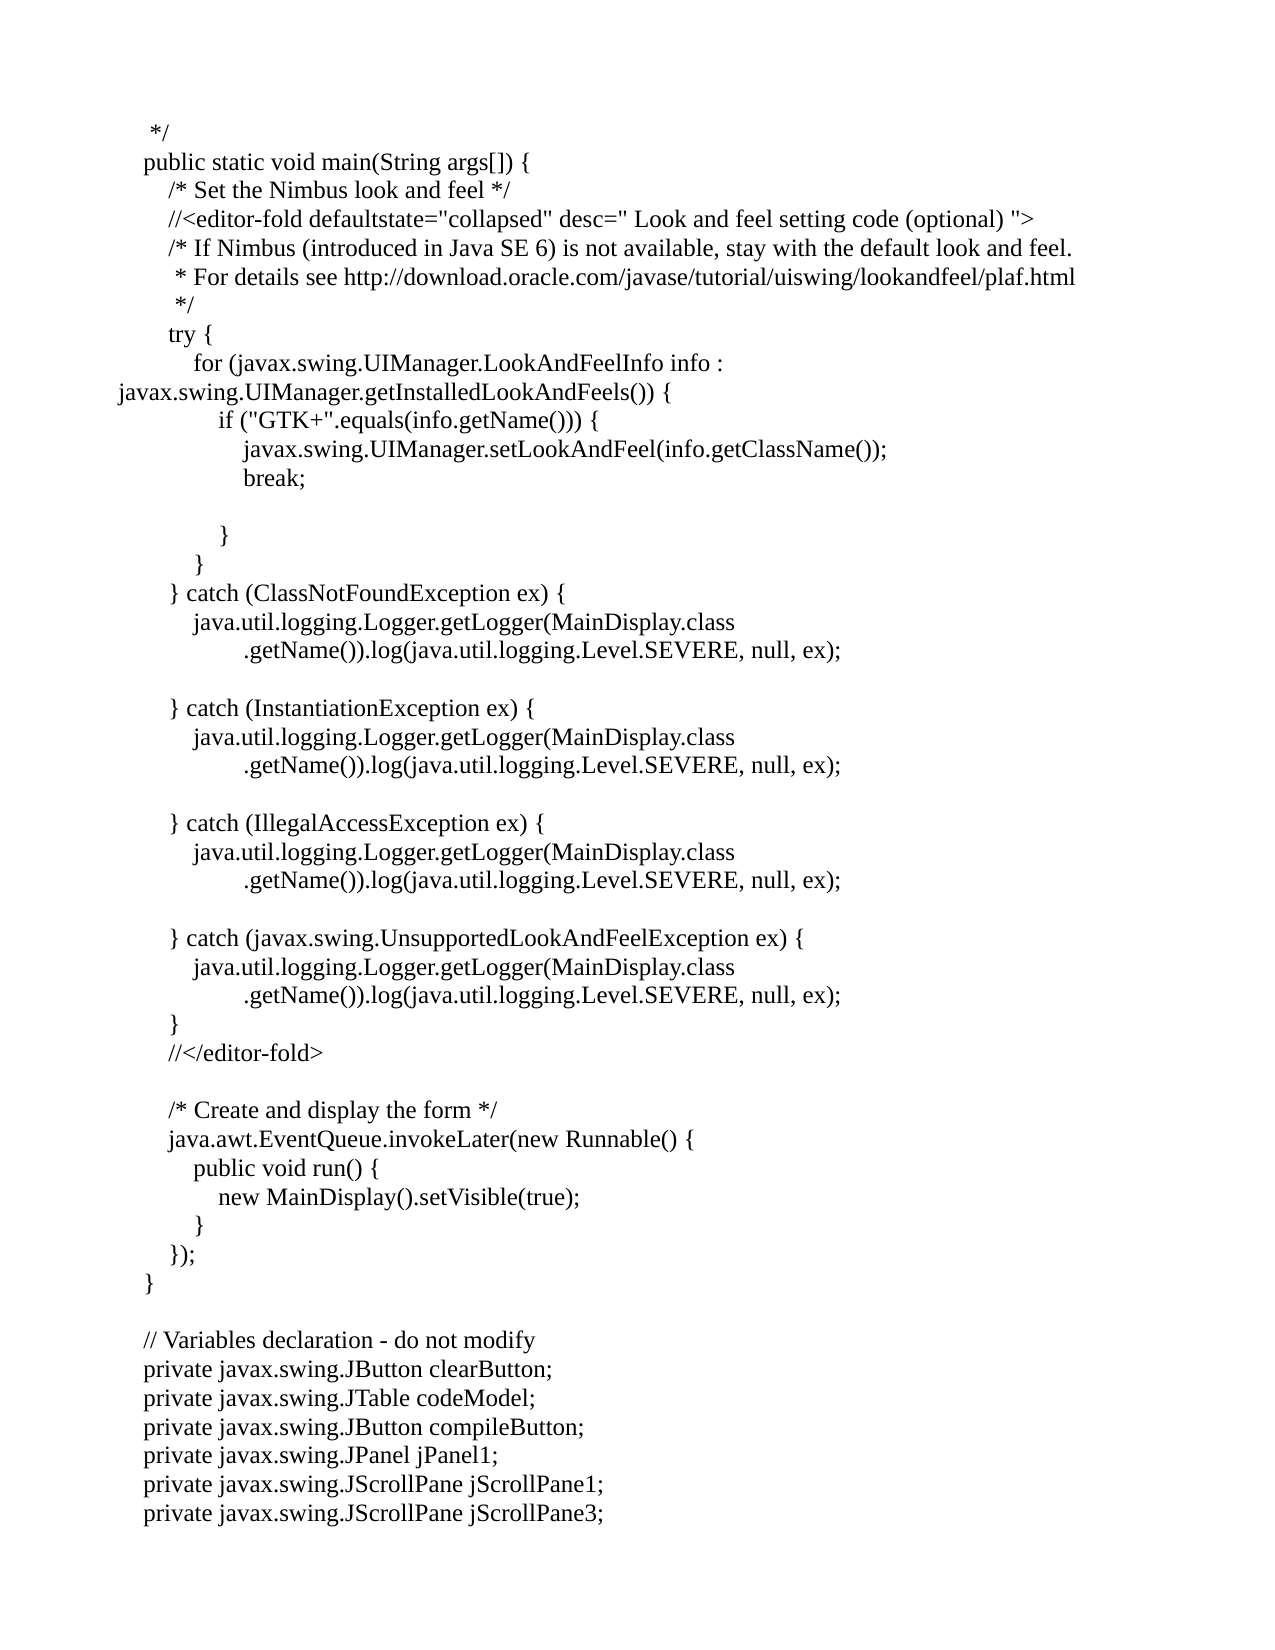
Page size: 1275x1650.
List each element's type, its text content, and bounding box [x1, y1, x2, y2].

text public void run() { [118, 1153, 1157, 1182]
text } catch (javax.swing.UnsupportedLookAndFeelException ex) { [118, 923, 1157, 952]
text /* Create and display the form */ [118, 1096, 1157, 1124]
text for (javax.swing.UIManager.LookAndFeelInfo info : javax.swing.UIManager.getInstalledLookAndFeels()) { [118, 348, 1157, 406]
text //<editor-fold defaultstate="collapsed" desc=" Look and feel setting code (optional) "> [118, 204, 1157, 233]
text private javax.swing.JButton compileButton; [118, 1412, 1157, 1441]
text private javax.swing.JPanel jPanel1; [118, 1441, 1157, 1469]
text private javax.swing.JScrollPane jScrollPane3; [118, 1498, 1157, 1527]
text /* If Nimbus (introduced in Java SE 6) is not available, stay with the default look and feel. [118, 233, 1157, 262]
text // Variables declaration - do not modify [118, 1326, 1157, 1354]
text java.awt.EventQueue.invokeLater(new Runnable() { [118, 1124, 1157, 1153]
text private javax.swing.JTable codeModel; [118, 1383, 1157, 1412]
text } [118, 1009, 1157, 1038]
text javax.swing.UIManager.setLookAndFeel(info.getClassName()); [118, 434, 1157, 463]
text public static void main(String args[]) { [118, 147, 1157, 176]
text .getName()).log(java.util.logging.Level.SEVERE, null, ex); [118, 981, 1157, 1009]
text private javax.swing.JScrollPane jScrollPane1; [118, 1469, 1157, 1498]
text } [118, 549, 1157, 578]
text } catch (IllegalAccessException ex) { [118, 808, 1157, 837]
text * For details see http://download.oracle.com/javase/tutorial/uiswing/lookandfeel/plaf.html [118, 262, 1157, 291]
text java.util.logging.Logger.getLogger(MainDisplay.class [118, 952, 1157, 981]
text try { [118, 319, 1157, 348]
text if ("GTK+".equals(info.getName())) { [118, 406, 1157, 434]
text .getName()).log(java.util.logging.Level.SEVERE, null, ex); [118, 751, 1157, 779]
text /* Set the Nimbus look and feel */ [118, 176, 1157, 204]
text java.util.logging.Logger.getLogger(MainDisplay.class [118, 607, 1157, 636]
text }); [118, 1239, 1157, 1268]
text */ [118, 291, 1157, 319]
text .getName()).log(java.util.logging.Level.SEVERE, null, ex); [118, 866, 1157, 894]
text } [118, 521, 1157, 549]
text .getName()).log(java.util.logging.Level.SEVERE, null, ex); [118, 636, 1157, 664]
text } [118, 1268, 1157, 1297]
text } [118, 1211, 1157, 1239]
text } catch (InstantiationException ex) { [118, 693, 1157, 722]
text //</editor-fold> [118, 1038, 1157, 1067]
text java.util.logging.Logger.getLogger(MainDisplay.class [118, 837, 1157, 866]
text java.util.logging.Logger.getLogger(MainDisplay.class [118, 722, 1157, 751]
text */ [118, 118, 1157, 147]
text new MainDisplay().setVisible(true); [118, 1182, 1157, 1211]
text break; [118, 463, 1157, 492]
text private javax.swing.JButton clearButton; [118, 1354, 1157, 1383]
text } catch (ClassNotFoundException ex) { [118, 578, 1157, 607]
